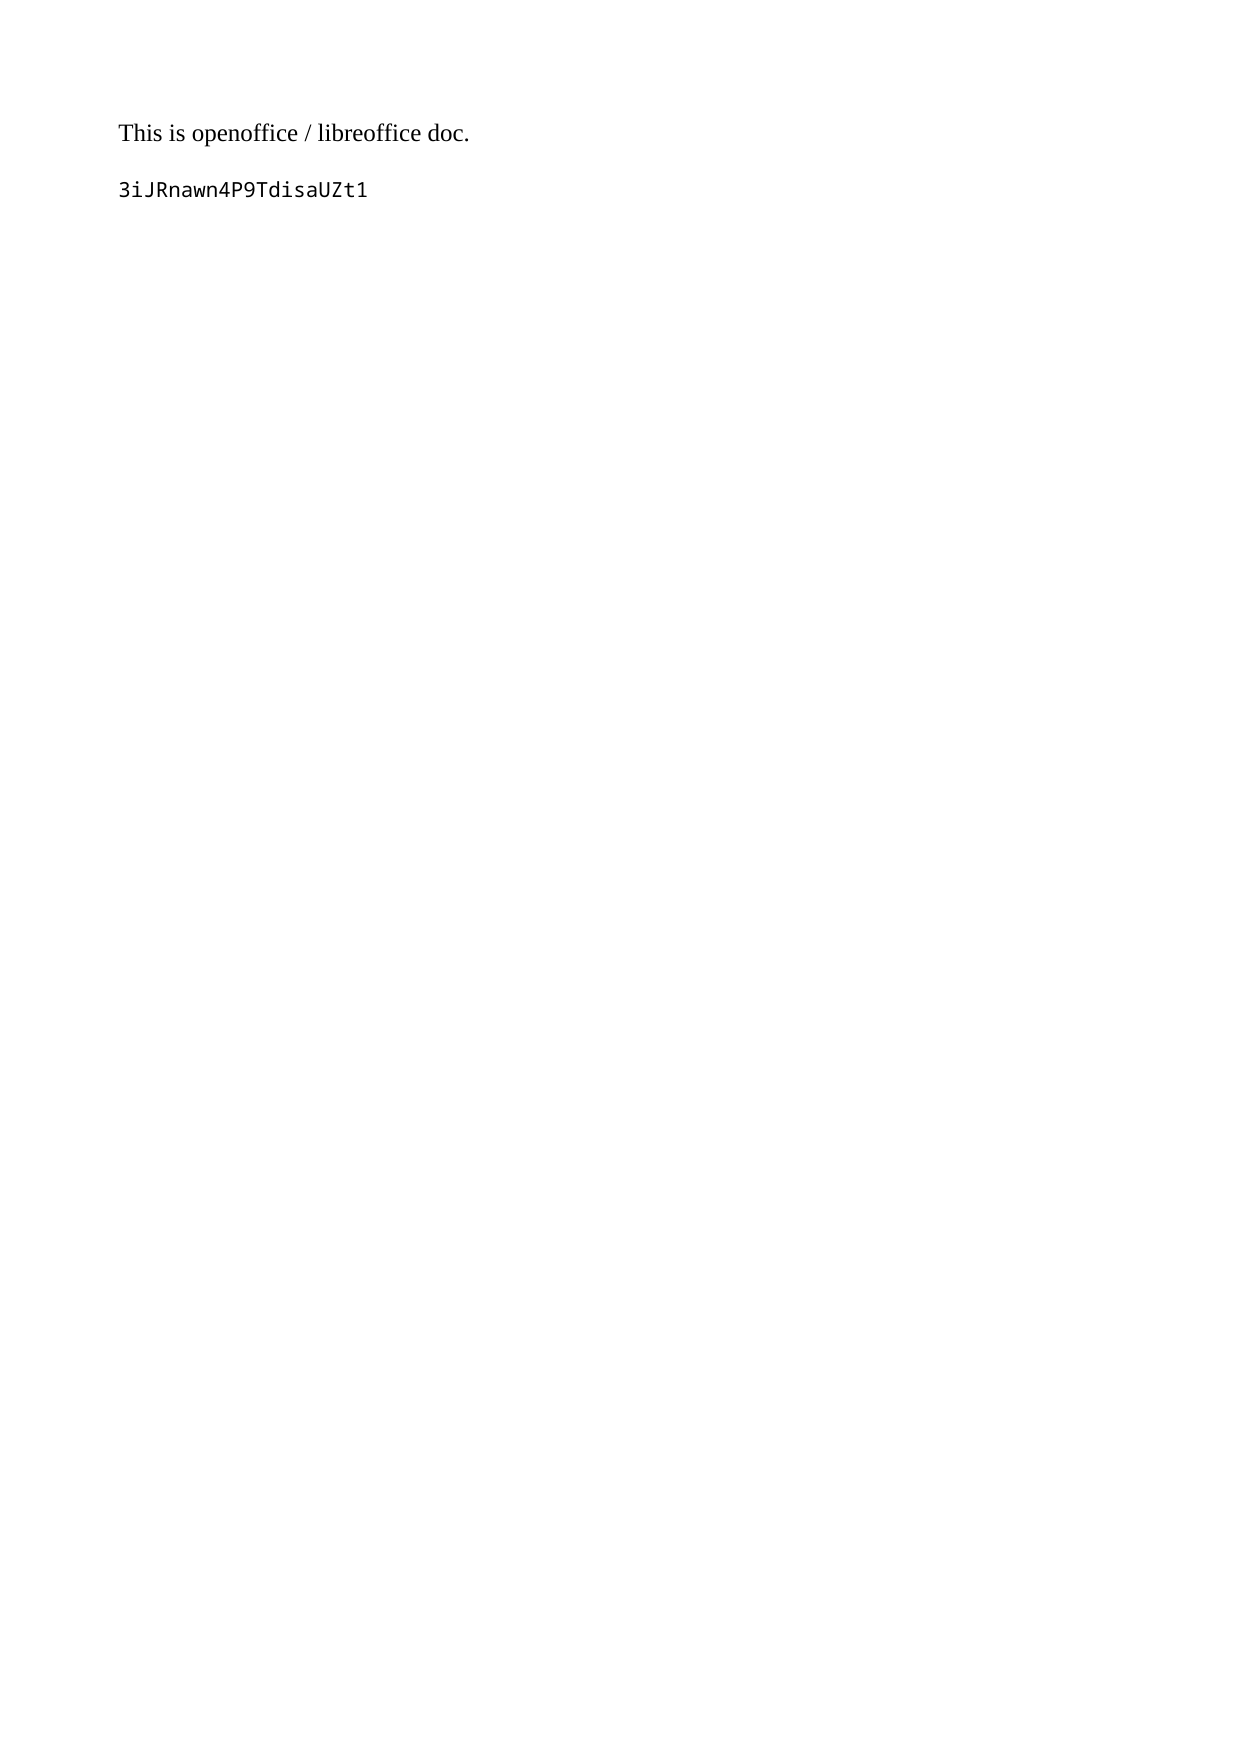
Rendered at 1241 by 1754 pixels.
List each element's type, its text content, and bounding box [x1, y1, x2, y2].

text This is openoffice / libreoffice doc. [118, 118, 1122, 147]
text 3iJRnawn4P9TdisaUZt1 [118, 176, 1122, 204]
